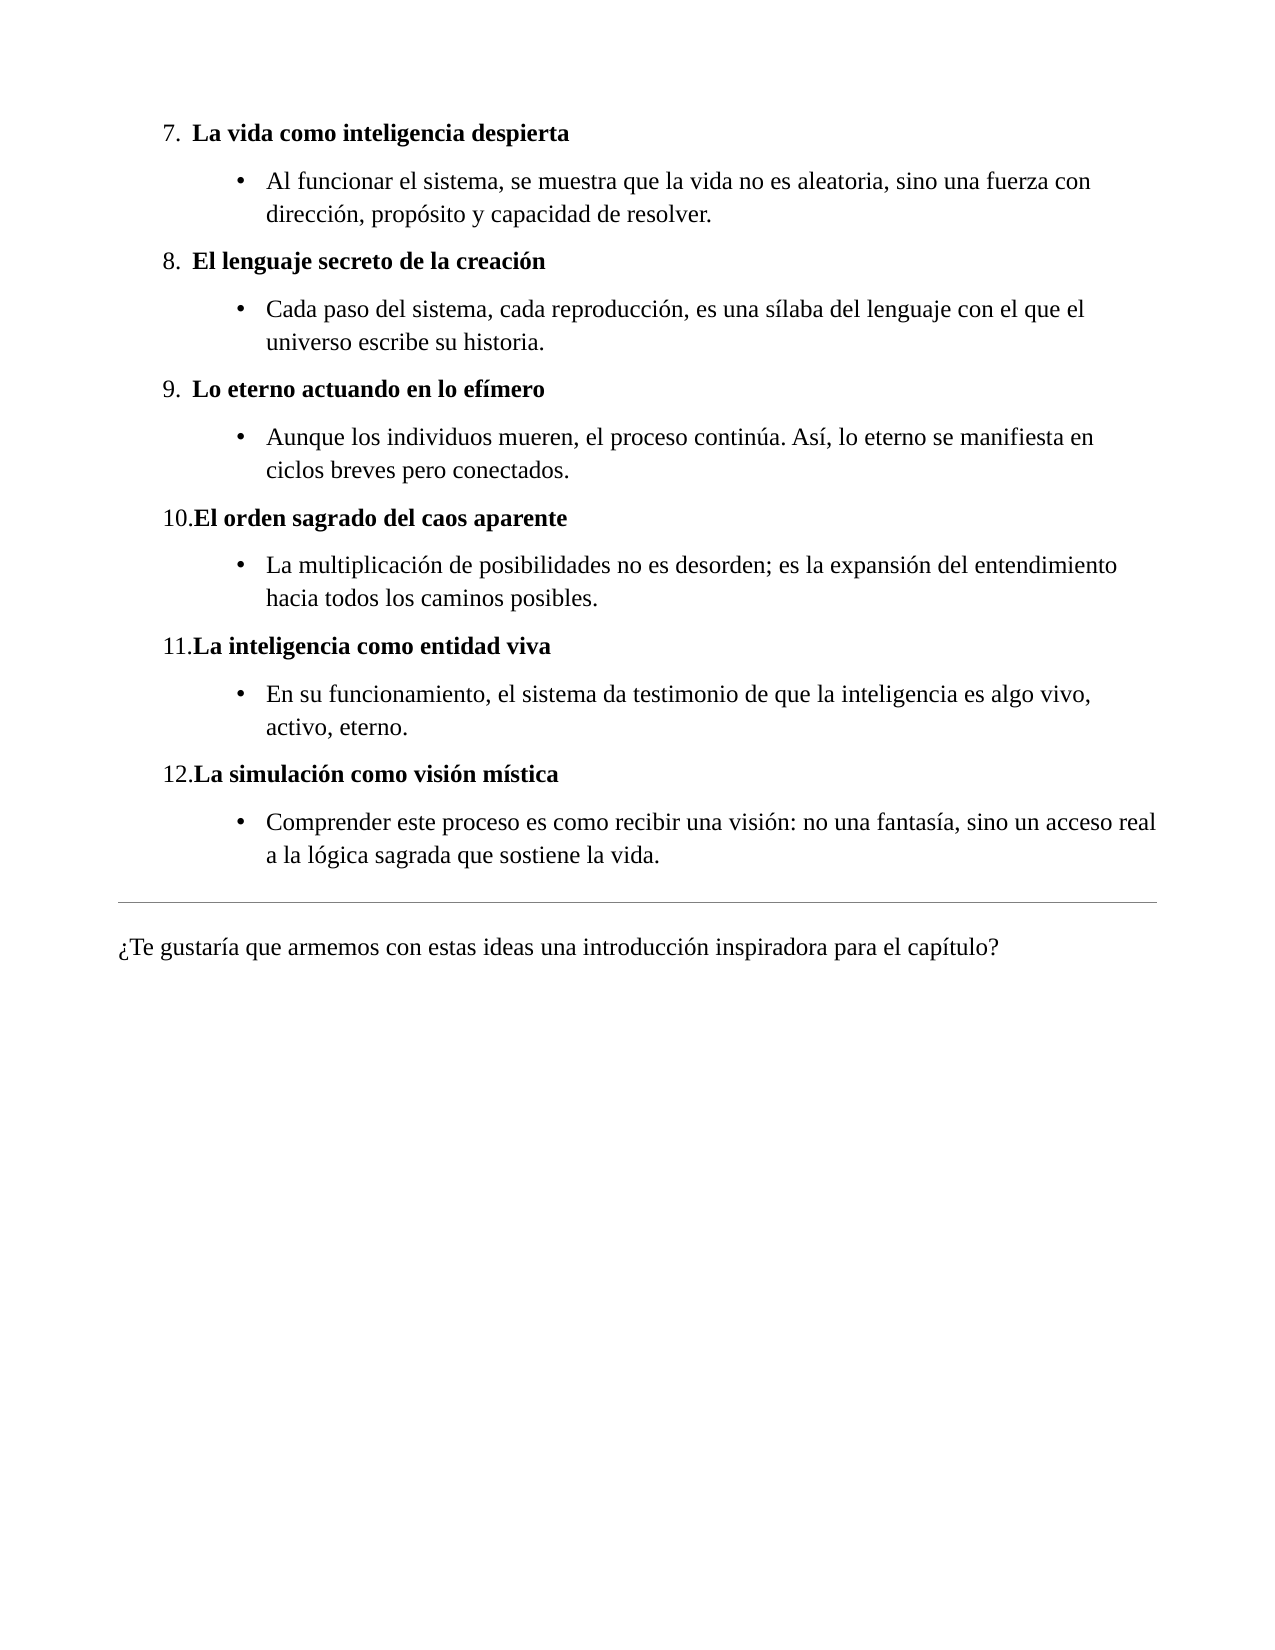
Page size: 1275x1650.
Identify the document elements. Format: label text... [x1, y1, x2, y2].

list Aunque los individuos mueren, el proceso continúa. Así, lo eterno se manifiesta en ciclos breves pero conectados. [236, 422, 1157, 484]
list La vida como inteligencia despierta [162, 118, 1157, 147]
list Cada paso del sistema, cada reproducción, es una sílaba del lenguaje con el que el universo escribe su historia. [236, 294, 1157, 356]
list Al funcionar el sistema, se muestra que la vida no es aleatoria, sino una fuerza con dirección, propósito y capacidad de resolver. [236, 166, 1157, 227]
list El orden sagrado del caos aparente [162, 503, 1157, 532]
list El lenguaje secreto de la creación [162, 246, 1157, 275]
list En su funcionamiento, el sistema da testimonio de que la inteligencia es algo vivo, activo, eterno. [236, 679, 1157, 740]
list La multiplicación de posibilidades no es desorden; es la expansión del entendimiento hacia todos los caminos posibles. [236, 550, 1157, 612]
list La inteligencia como entidad viva [162, 631, 1157, 660]
list Comprender este proceso es como recibir una visión: no una fantasía, sino un acceso real a la lógica sagrada que sostiene la vida. [236, 807, 1157, 869]
text ¿Te gustaría que armemos con estas ideas una introducción inspiradora para el capítulo? [118, 932, 1157, 961]
list La simulación como visión mística [162, 759, 1157, 788]
list Lo eterno actuando en lo efímero [162, 374, 1157, 403]
